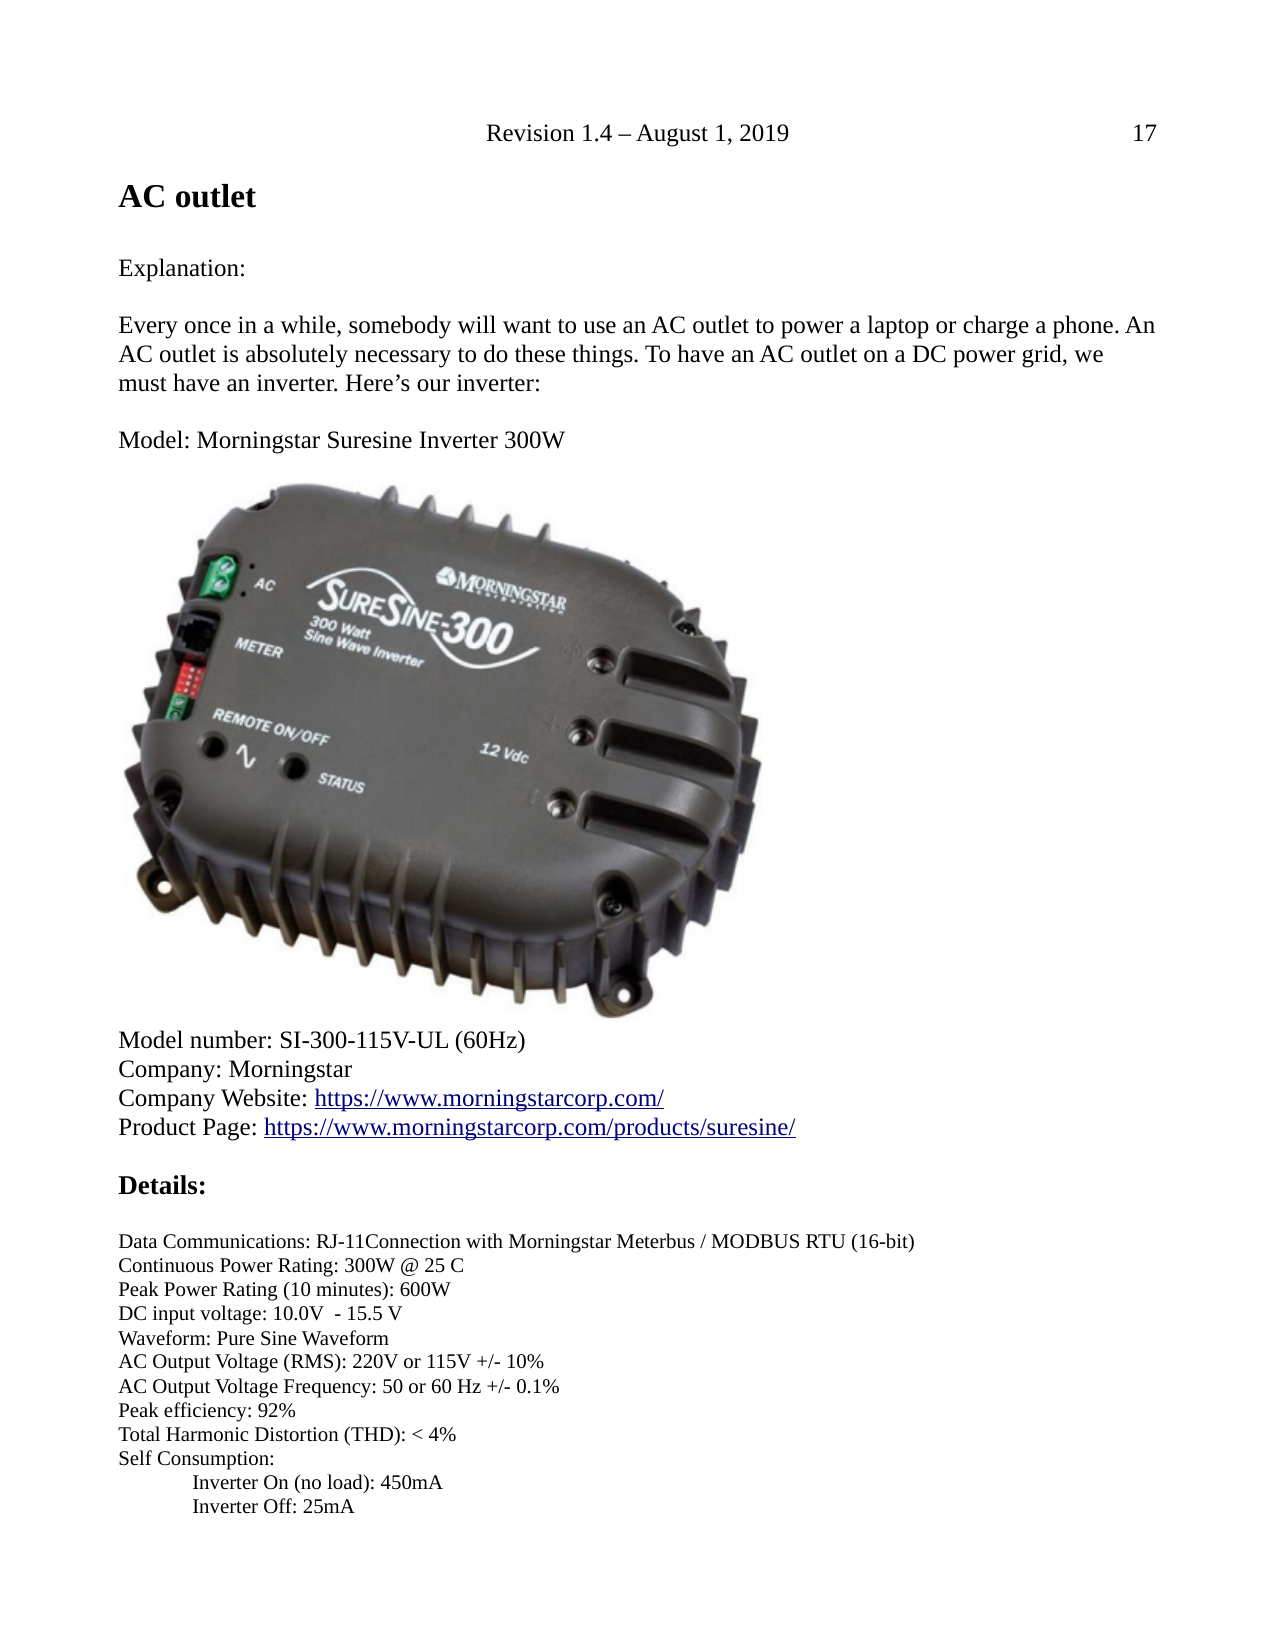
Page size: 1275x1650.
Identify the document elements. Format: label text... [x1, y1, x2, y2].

text Peak Power Rating (10 minutes): 600W [118, 1277, 1157, 1301]
text Product Page: https://www.morningstarcorp.com/products/suresine/ [118, 1112, 1157, 1141]
text Explanation: [118, 253, 1157, 282]
text Details: [118, 1169, 1157, 1200]
text AC Output Voltage Frequency: 50 or 60 Hz +/- 0.1% [118, 1373, 1157, 1398]
text Peak efficiency: 92% [118, 1398, 1157, 1422]
text Inverter On (no load): 450mA [118, 1470, 1157, 1494]
text Total Harmonic Distortion (THD): < 4% [118, 1422, 1157, 1446]
text Model: Morningstar Suresine Inverter 300W [118, 426, 1157, 454]
text Data Communications: RJ-11Connection with Morningstar Meterbus / MODBUS RTU (16-bit) [118, 1229, 1157, 1253]
text Company Website: https://www.morningstarcorp.com/ [118, 1083, 1157, 1112]
text Inverter Off: 25mA [118, 1494, 1157, 1518]
text AC outlet [118, 176, 1157, 215]
picture [118, 467, 773, 1026]
text Continuous Power Rating: 300W @ 25 C [118, 1253, 1157, 1277]
text Model number: SI-300-115V-UL (60Hz) [118, 454, 1157, 1054]
text Every once in a while, somebody will want to use an AC outlet to power a laptop or charge a phone. An AC outlet is absolutely necessary to do these things. To have an AC outlet on a DC power grid, we must have an inverter. Here’s our inverter: [118, 311, 1157, 397]
text Company: Morningstar [118, 1054, 1157, 1083]
text DC input voltage: 10.0V - 15.5 V [118, 1301, 1157, 1325]
text Waveform: Pure Sine Waveform [118, 1325, 1157, 1349]
text Self Consumption: [118, 1446, 1157, 1470]
text AC Output Voltage (RMS): 220V or 115V +/- 10% [118, 1349, 1157, 1373]
